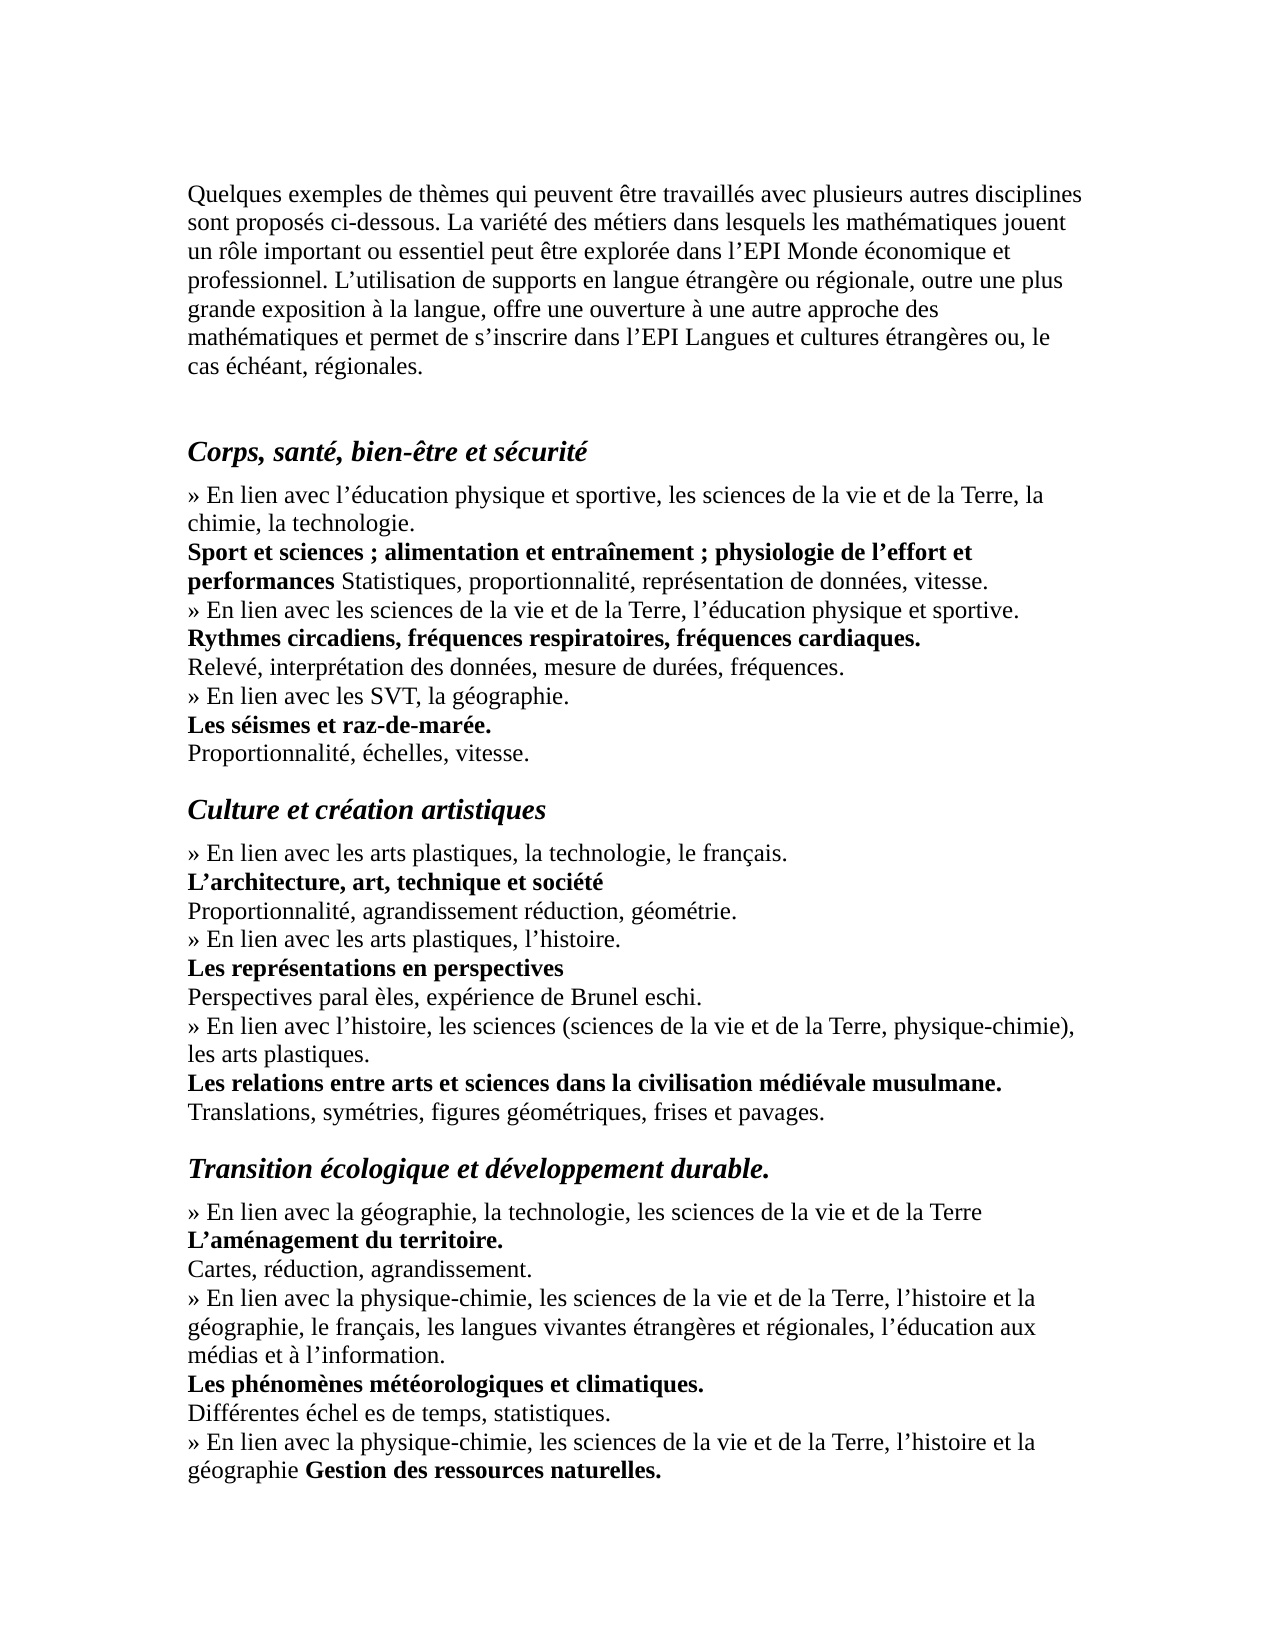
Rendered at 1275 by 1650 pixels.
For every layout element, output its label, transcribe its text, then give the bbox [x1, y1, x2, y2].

text Cartes, réduction, agrandissement. [187, 1254, 1087, 1283]
text Translations, symétries, figures géométriques, frises et pavages. [187, 1097, 1087, 1126]
text L’architecture, art, technique et société [187, 867, 1087, 896]
text Les séismes et raz-de-marée. [187, 710, 1087, 738]
text » En lien avec les sciences de la vie et de la Terre, l’éducation physique et sportive. [187, 595, 1087, 623]
text Rythmes circadiens, fréquences respiratoires, fréquences cardiaques. [187, 623, 1087, 652]
text Sport et sciences ; alimentation et entraînement ; physiologie de l’effort et performances Statistiques, proportionnalité, représentation de données, vitesse. [187, 537, 1087, 595]
text Les représentations en perspectives [187, 953, 1087, 982]
text » En lien avec la physique-chimie, les sciences de la vie et de la Terre, l’histoire et la géographie, le français, les langues vivantes étrangères et régionales, l’éducation aux médias et à l’information. [187, 1283, 1087, 1369]
subtitle Culture et création artistiques [187, 792, 1087, 826]
text » En lien avec les arts plastiques, l’histoire. [187, 924, 1087, 953]
text Proportionnalité, échelles, vitesse. [187, 738, 1087, 767]
text » En lien avec la géographie, la technologie, les sciences de la vie et de la Terre L’aménagement du territoire. [187, 1197, 1087, 1254]
text » En lien avec la physique-chimie, les sciences de la vie et de la Terre, l’histoire et la géographie Gestion des ressources naturelles. [187, 1427, 1087, 1484]
text » En lien avec l’histoire, les sciences (sciences de la vie et de la Terre, physique-chimie), les arts plastiques. [187, 1011, 1087, 1068]
text » En lien avec les arts plastiques, la technologie, le français. [187, 838, 1087, 867]
subtitle Corps, santé, bien-être et sécurité [187, 434, 1087, 467]
text Différentes échel es de temps, statistiques. [187, 1398, 1087, 1427]
text Proportionnalité, agrandissement réduction, géométrie. [187, 896, 1087, 924]
text Les phénomènes météorologiques et climatiques. [187, 1369, 1087, 1398]
text Les relations entre arts et sciences dans la civilisation médiévale musulmane. [187, 1068, 1087, 1097]
text » En lien avec les SVT, la géographie. [187, 681, 1087, 710]
text Perspectives paral èles, expérience de Brunel eschi. [187, 982, 1087, 1011]
subtitle Transition écologique et développement durable. [187, 1151, 1087, 1184]
text Quelques exemples de thèmes qui peuvent être travaillés avec plusieurs autres disciplines sont proposés ci-dessous. La variété des métiers dans lesquels les mathématiques jouent un rôle important ou essentiel peut être explorée dans l’EPI Monde économique et professionnel. L’utilisation de supports en langue étrangère ou régionale, outre une plus grande exposition à la langue, offre une ouverture à une autre approche des mathématiques et permet de s’inscrire dans l’EPI Langues et cultures étrangères ou, le cas échéant, régionales. [187, 179, 1087, 380]
text Relevé, interprétation des données, mesure de durées, fréquences. [187, 652, 1087, 681]
text » En lien avec l’éducation physique et sportive, les sciences de la vie et de la Terre, la chimie, la technologie. [187, 480, 1087, 537]
